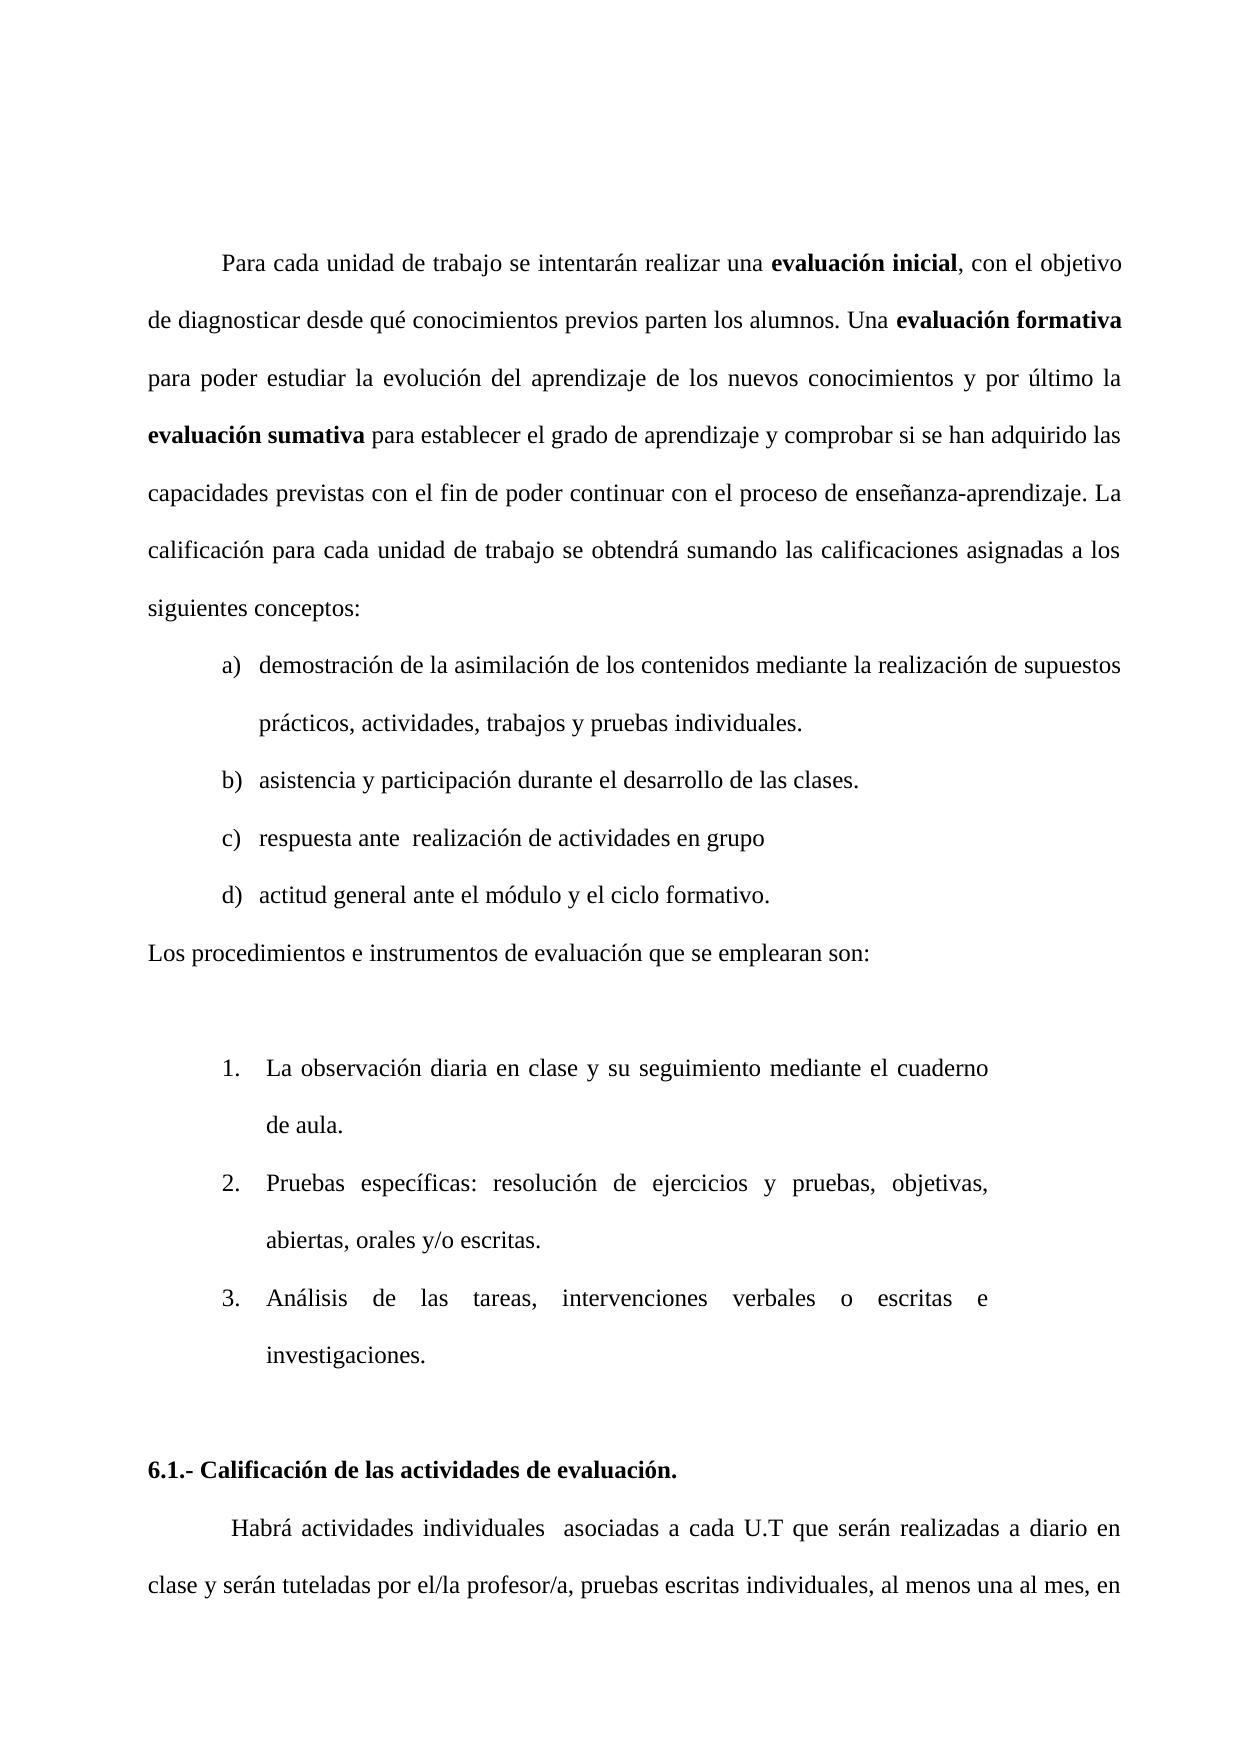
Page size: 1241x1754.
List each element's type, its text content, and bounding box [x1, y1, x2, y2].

list demostración de la asimilación de los contenidos mediante la realización de supuestos prácticos, actividades, trabajos y pruebas individuales. [222, 651, 1122, 737]
text Los procedimientos e instrumentos de evaluación que se emplearan son: [148, 938, 1122, 967]
text Para cada unidad de trabajo se intentarán realizar una evaluación inicial, con el objetivo de diagnosticar desde qué conocimientos previos parten los alumnos. Una evaluación formativa para poder estudiar la evolución del aprendizaje de los nuevos conocimientos y por último la evaluación sumativa para establecer el grado de aprendizaje y comprobar si se han adquirido las capacidades previstas con el fin de poder continuar con el proceso de enseñanza-aprendizaje. La calificación para cada unidad de trabajo se obtendrá sumando las calificaciones asignadas a los siguientes conceptos: [148, 248, 1122, 622]
text Habrá actividades individuales asociadas a cada U.T que serán realizadas a diario en clase y serán tuteladas por el/la profesor/a, pruebas escritas individuales, al menos una al mes, en [148, 1513, 1122, 1599]
list Análisis de las tareas, intervenciones verbales o escritas e investigaciones. [222, 1283, 989, 1369]
list asistencia y participación durante el desarrollo de las clases. [222, 766, 1122, 794]
list actitud general ante el módulo y el ciclo formativo. [222, 881, 1122, 909]
list respuesta ante realización de actividades en grupo [222, 823, 1122, 852]
text 6.1.- Calificación de las actividades de evaluación. [148, 1456, 1122, 1484]
list La observación diaria en clase y su seguimiento mediante el cuaderno de aula. [222, 1053, 989, 1139]
list Pruebas específicas: resolución de ejercicios y pruebas, objetivas, abiertas, orales y/o escritas. [222, 1168, 989, 1254]
